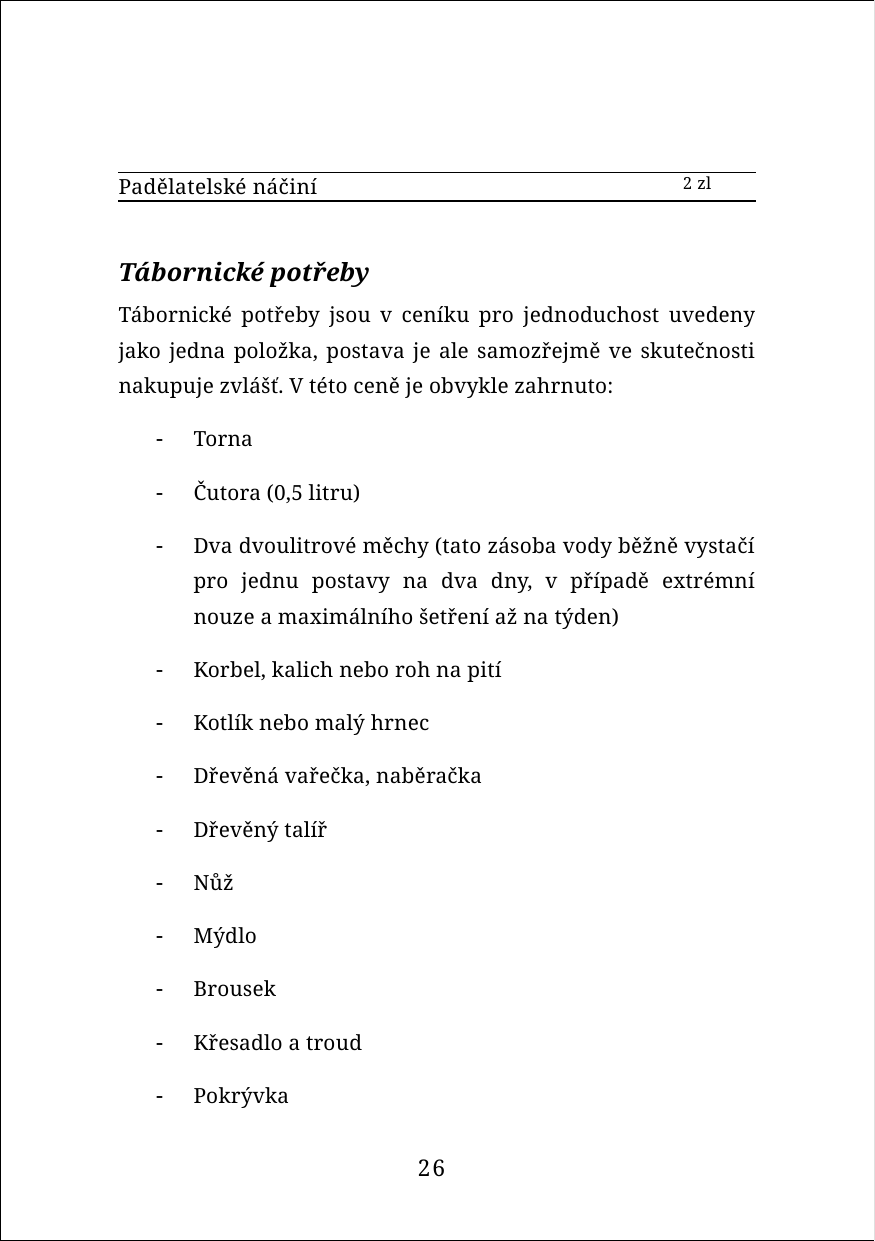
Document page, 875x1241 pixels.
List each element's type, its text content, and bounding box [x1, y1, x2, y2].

list Dřevěný talíř [156, 815, 756, 843]
list Dva dvoulitrové měchy (tato zásoba vody běžně vystačí pro jednu postavy na dva dny, v případě extrémní nouze a maximálního šetření až na týden) [156, 531, 756, 630]
list Brousek [156, 974, 756, 1003]
list Korbel, kalich nebo roh na pití [156, 655, 756, 684]
list Mýdlo [156, 921, 756, 950]
list Křesadlo a troud [156, 1028, 756, 1056]
table_cell Padělatelské náčiní [118, 173, 638, 200]
text Tábornické potřeby jsou v ceníku pro jednoduchost uvedeny jako jedna položka, postava je ale samozřejmě ve skutečnosti nakupuje zvlášť. V této ceně je obvykle zahrnuto: [118, 300, 756, 400]
list Nůž [156, 868, 756, 897]
list Torna [156, 424, 756, 453]
table_cell 2 zl [638, 173, 756, 200]
list Dřevěná vařečka, naběračka [156, 762, 756, 790]
list Čutora (0,5 litru) [156, 478, 756, 506]
subtitle Tábornické potřeby [118, 254, 756, 288]
list Kotlík nebo malý hrnec [156, 708, 756, 737]
list Pokrývka [156, 1081, 756, 1109]
